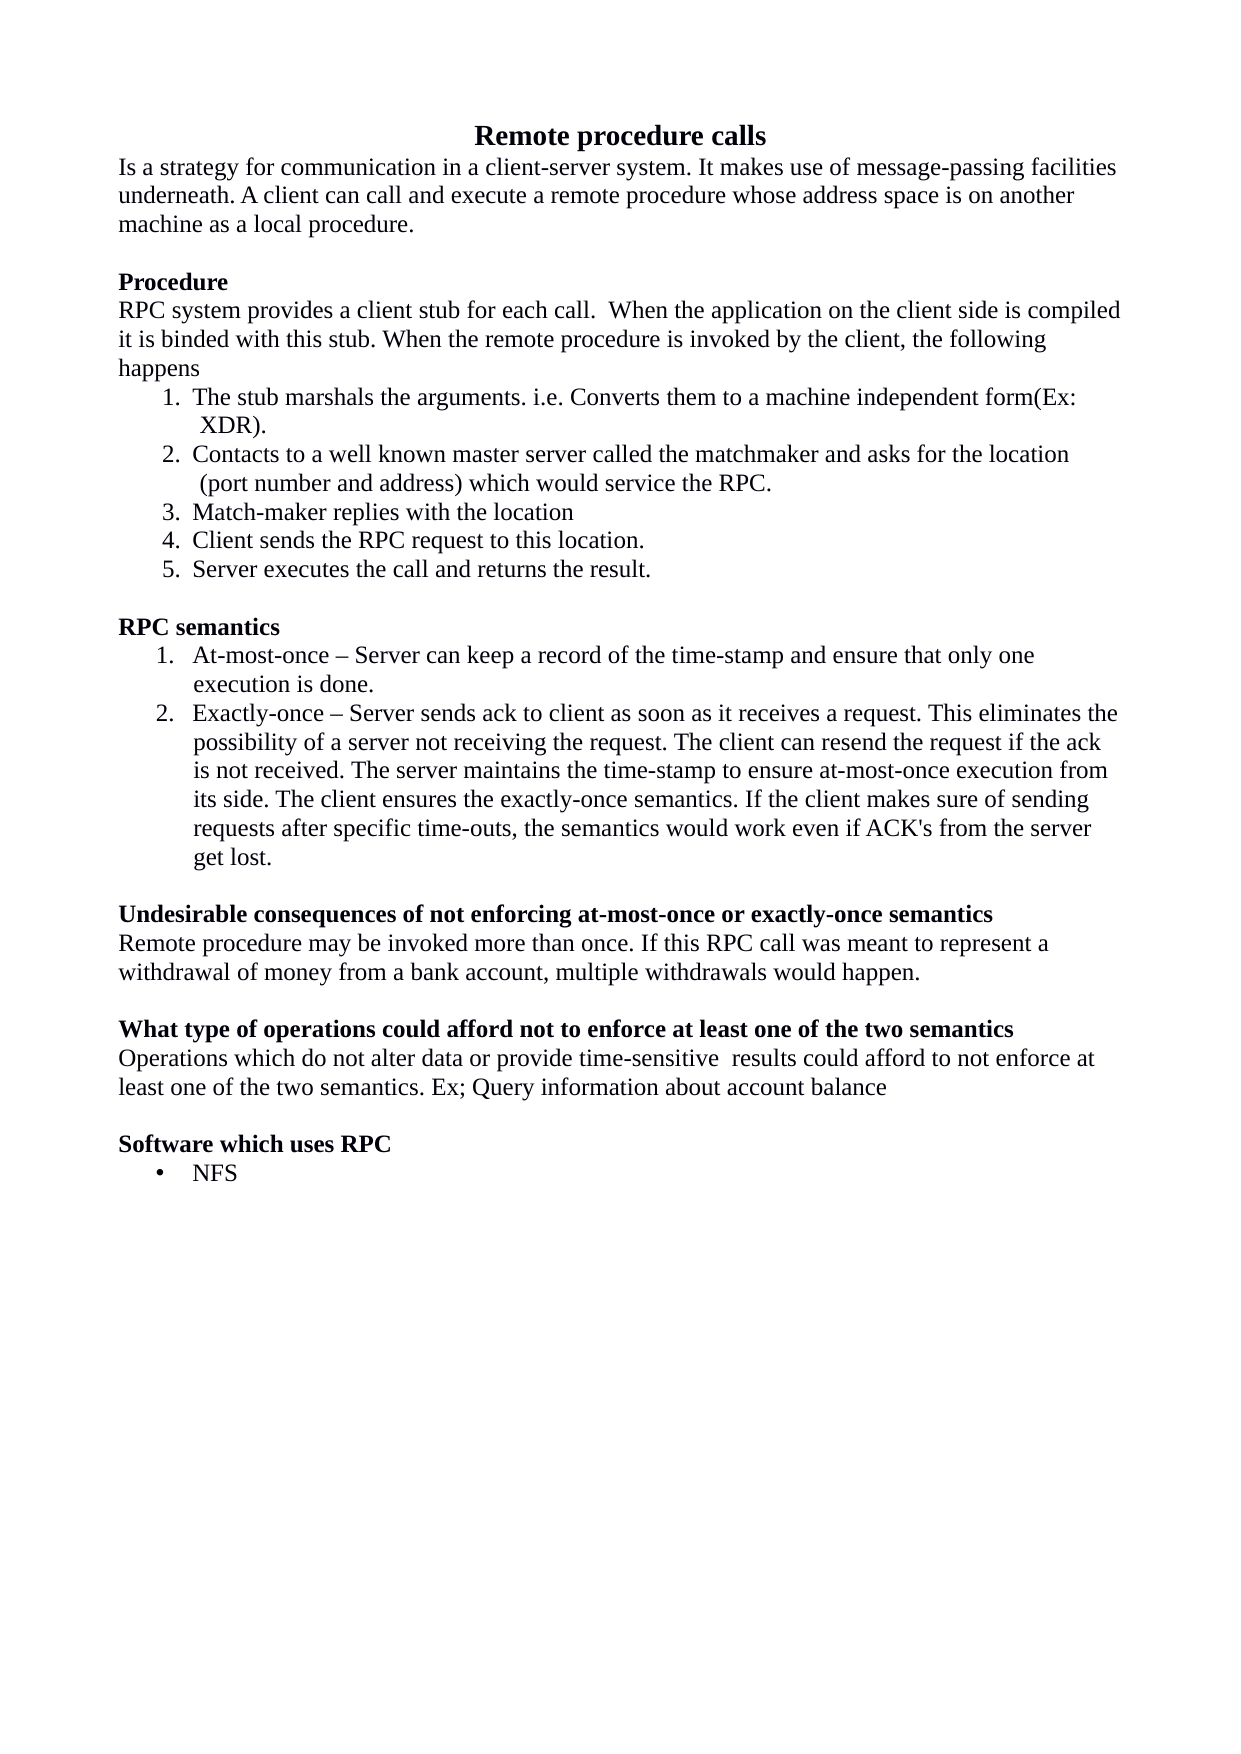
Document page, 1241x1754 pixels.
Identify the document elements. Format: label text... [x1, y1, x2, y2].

list Match-maker replies with the location [162, 497, 1122, 525]
text RPC system provides a client stub for each call. When the application on the client side is compiled it is binded with this stub. When the remote procedure is invoked by the client, the following happens [118, 295, 1122, 382]
text What type of operations could afford not to enforce at least one of the two semantics [118, 1014, 1122, 1043]
list Server executes the call and returns the result. [162, 554, 1122, 583]
text Remote procedure calls [118, 118, 1122, 152]
text Procedure [118, 267, 1122, 295]
list NFS [156, 1158, 1122, 1187]
text Is a strategy for communication in a client-server system. It makes use of message-passing facilities underneath. A client can call and execute a remote procedure whose address space is on another machine as a local procedure. [118, 152, 1122, 238]
text Operations which do not alter data or provide time-sensitive results could afford to not enforce at least one of the two semantics. Ex; Query information about account balance [118, 1043, 1122, 1100]
list At-most-once – Server can keep a record of the time-stamp and ensure that only one execution is done. [156, 640, 1122, 698]
text Software which uses RPC [118, 1129, 1122, 1158]
list Client sends the RPC request to this location. [162, 525, 1122, 554]
text Remote procedure may be invoked more than once. If this RPC call was meant to represent a withdrawal of money from a bank account, multiple withdrawals would happen. [118, 928, 1122, 985]
list The stub marshals the arguments. i.e. Converts them to a machine independent form(Ex: XDR). [162, 382, 1122, 439]
list Contacts to a well known master server called the matchmaker and asks for the location (port number and address) which would service the RPC. [162, 439, 1122, 497]
text Undesirable consequences of not enforcing at-most-once or exactly-once semantics [118, 899, 1122, 928]
list Exactly-once – Server sends ack to client as soon as it receives a request. This eliminates the possibility of a server not receiving the request. The client can resend the request if the ack is not received. The server maintains the time-stamp to ensure at-most-once execution from its side. The client ensures the exactly-once semantics. If the client makes sure of sending requests after specific time-outs, the semantics would work even if ACK's from the server get lost. [156, 698, 1122, 870]
text RPC semantics [118, 612, 1122, 640]
